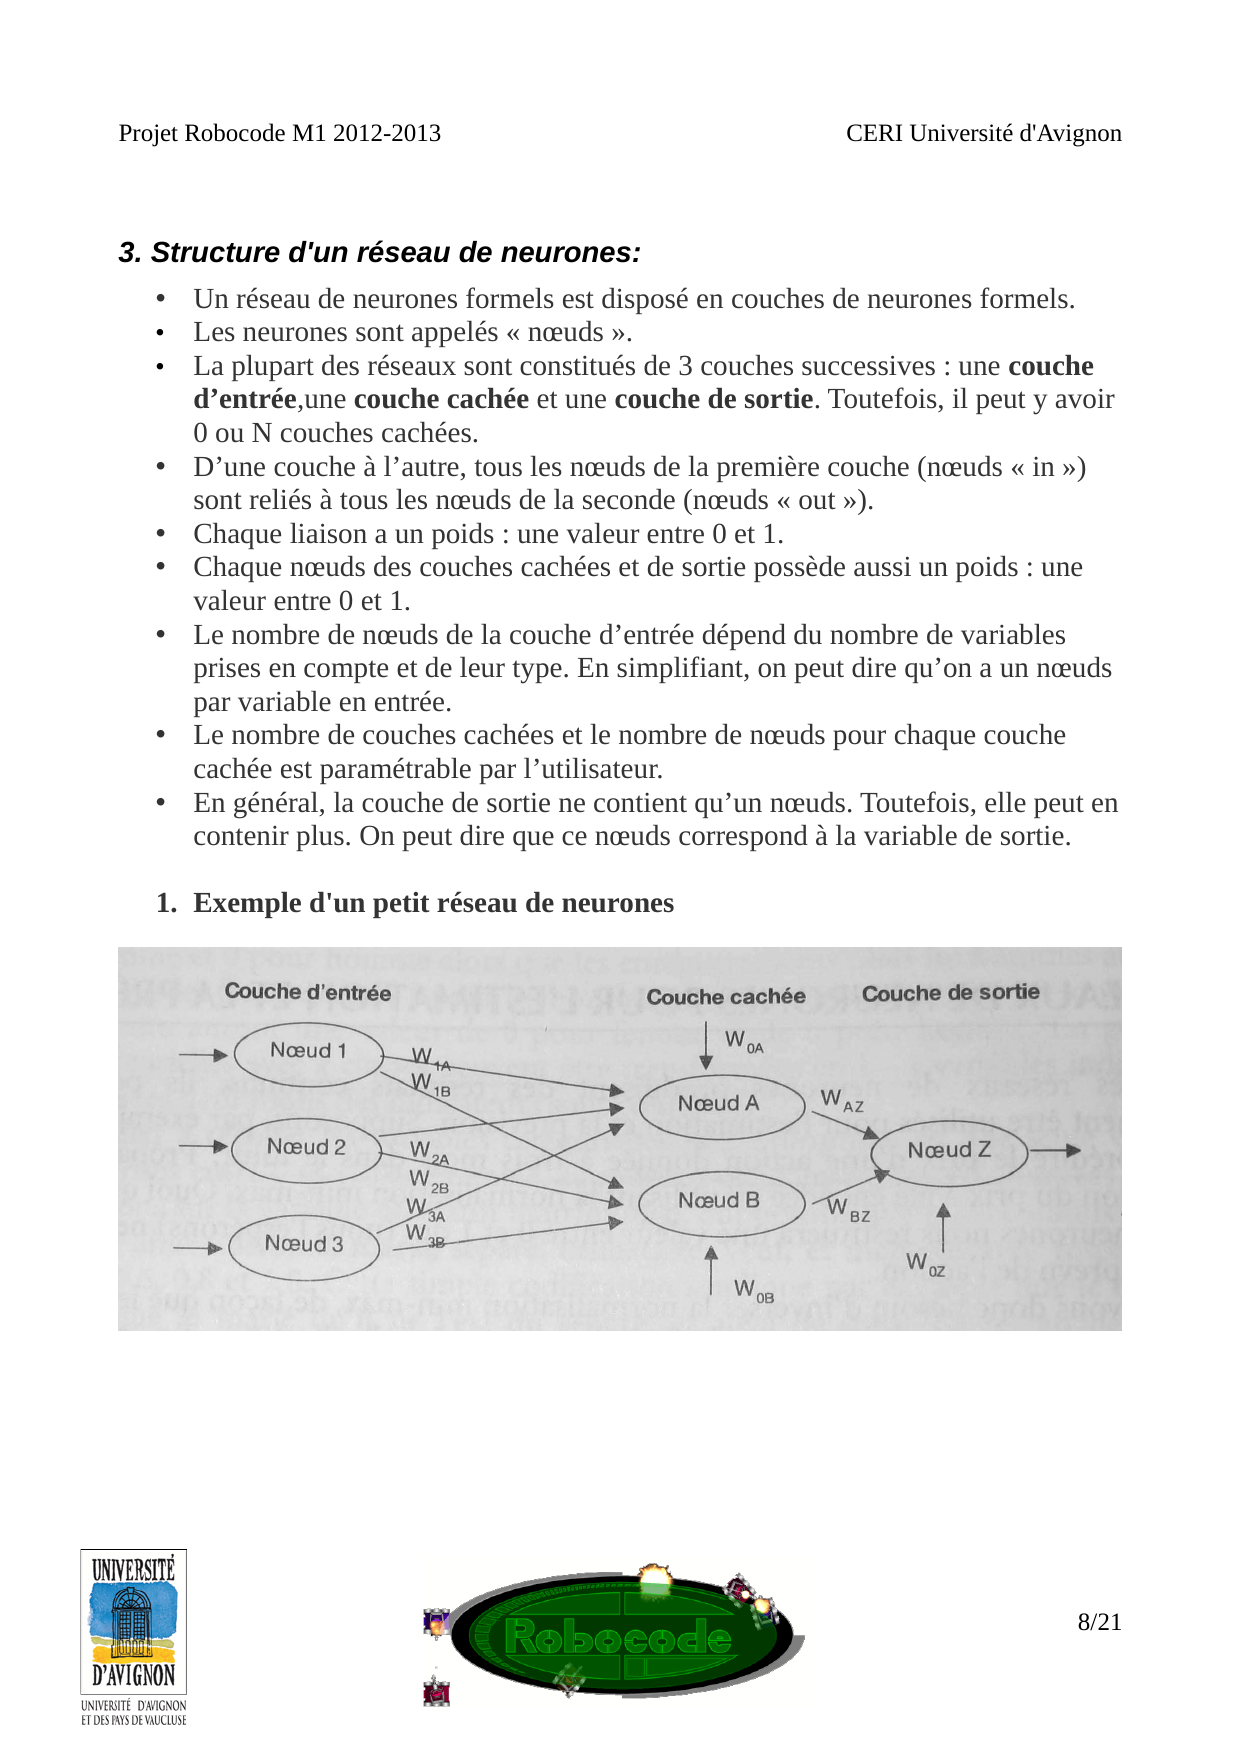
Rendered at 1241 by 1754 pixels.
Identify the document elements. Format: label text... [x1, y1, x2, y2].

list Le nombre de nœuds de la couche d’entrée dépend du nombre de variables prises en compte et de leur type. En simplifiant, on peut dire qu’on a un nœuds par variable en entrée. [156, 617, 1122, 717]
list Chaque nœuds des couches cachées et de sortie possède aussi un poids : une valeur entre 0 et 1. [156, 549, 1122, 617]
list Le nombre de couches cachées et le nombre de nœuds pour chaque couche cachée est paramétrable par l’utilisateur. [156, 717, 1122, 785]
subtitle Structure d'un réseau de neurones: [118, 235, 1122, 268]
list Les neurones sont appelés « nœuds ». [156, 314, 1122, 348]
picture [421, 1555, 819, 1709]
list La plupart des réseaux sont constitués de 3 couches successives : une couche d’entrée,une couche cachée et une couche de sortie. Toutefois, il peut y avoir 0 ou N couches cachées. [156, 348, 1122, 449]
list Un réseau de neurones formels est disposé en couches de neurones formels. [156, 281, 1122, 314]
list Exemple d'un petit réseau de neurones [156, 885, 1122, 919]
list D’une couche à l’autre, tous les nœuds de la première couche (nœuds « in ») sont reliés à tous les nœuds de la seconde (nœuds « out »). [156, 449, 1122, 516]
picture [80, 1549, 187, 1736]
list Chaque liaison a un poids : une valeur entre 0 et 1. [156, 516, 1122, 549]
list En général, la couche de sortie ne contient qu’un nœuds. Toutefois, elle peut en contenir plus. On peut dire que ce nœuds correspond à la variable de sortie. [156, 785, 1122, 852]
